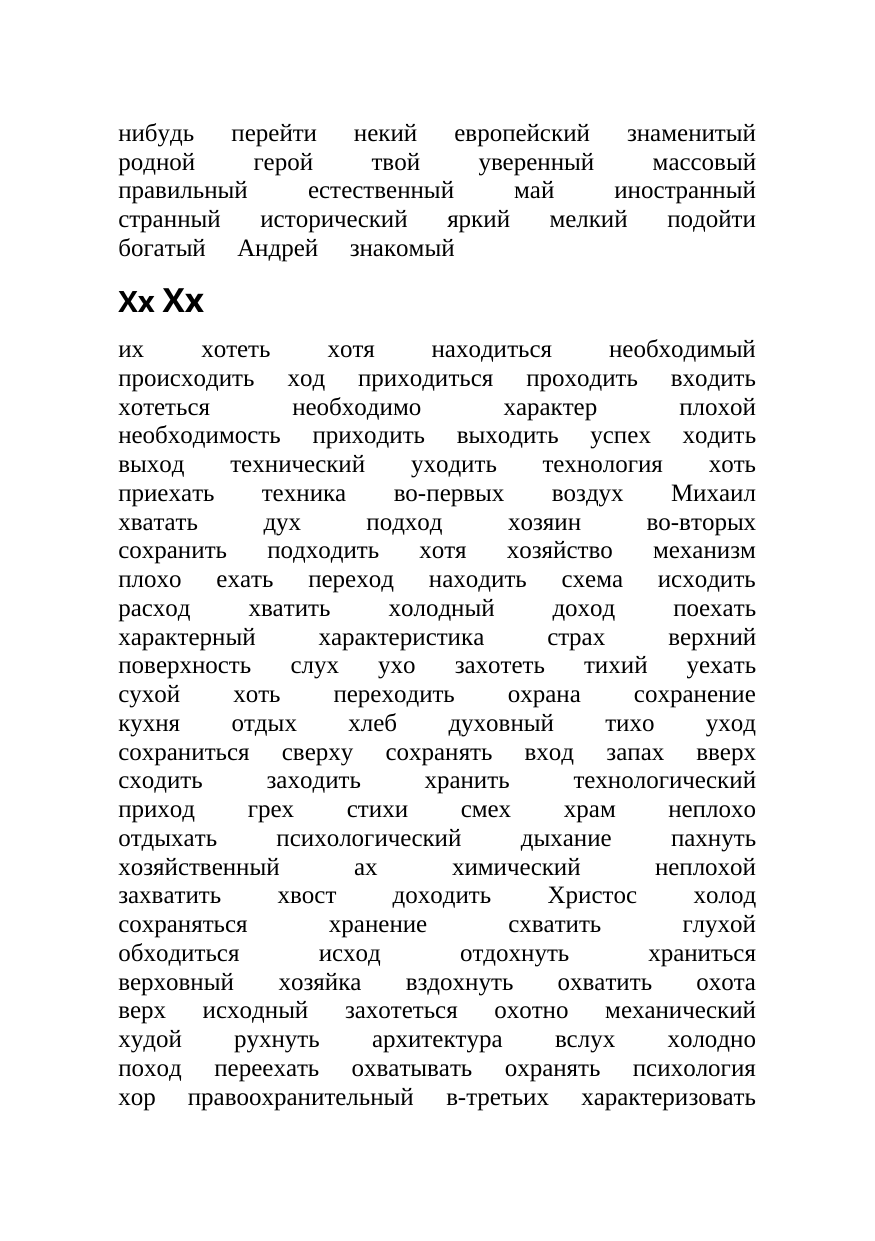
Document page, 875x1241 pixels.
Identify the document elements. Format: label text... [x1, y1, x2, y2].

text нибудь перейти некий европейский знаменитый родной герой твой уверенный массовый правильный естественный май иностранный странный исторический яркий мелкий подойти богатый Андрей знакомый [118, 118, 756, 262]
subtitle Хх Хх [118, 276, 756, 322]
text их хотеть хотя находиться необходимый происходить ход приходиться проходить входить хотеться необходимо характер плохой необходимость приходить выходить успех ходить выход технический уходить технология хоть приехать техника во-первых воздух Михаил хватать дух подход хозяин во-вторых сохранить подходить хотя хозяйство механизм плохо ехать переход находить схема исходить расход хватить холодный доход поехать характерный характеристика страх верхний поверхность слух ухо захотеть тихий уехать сухой хоть переходить охрана сохранение кухня отдых хлеб духовный тихо уход сохраниться сверху сохранять вход запах вверх сходить заходить хранить технологический приход грех стихи смех храм неплохо отдыхать психологический дыхание пахнуть хозяйственный ах химический неплохой захватить хвост доходить Христос холод сохраняться хранение схватить глухой обходиться исход отдохнуть храниться верховный хозяйка вздохнуть охватить охота верх исходный захотеться охотно механический худой рухнуть архитектура вслух холодно поход переехать охватывать охранять психология хор правоохранительный в-третьих характеризовать [118, 334, 756, 1111]
